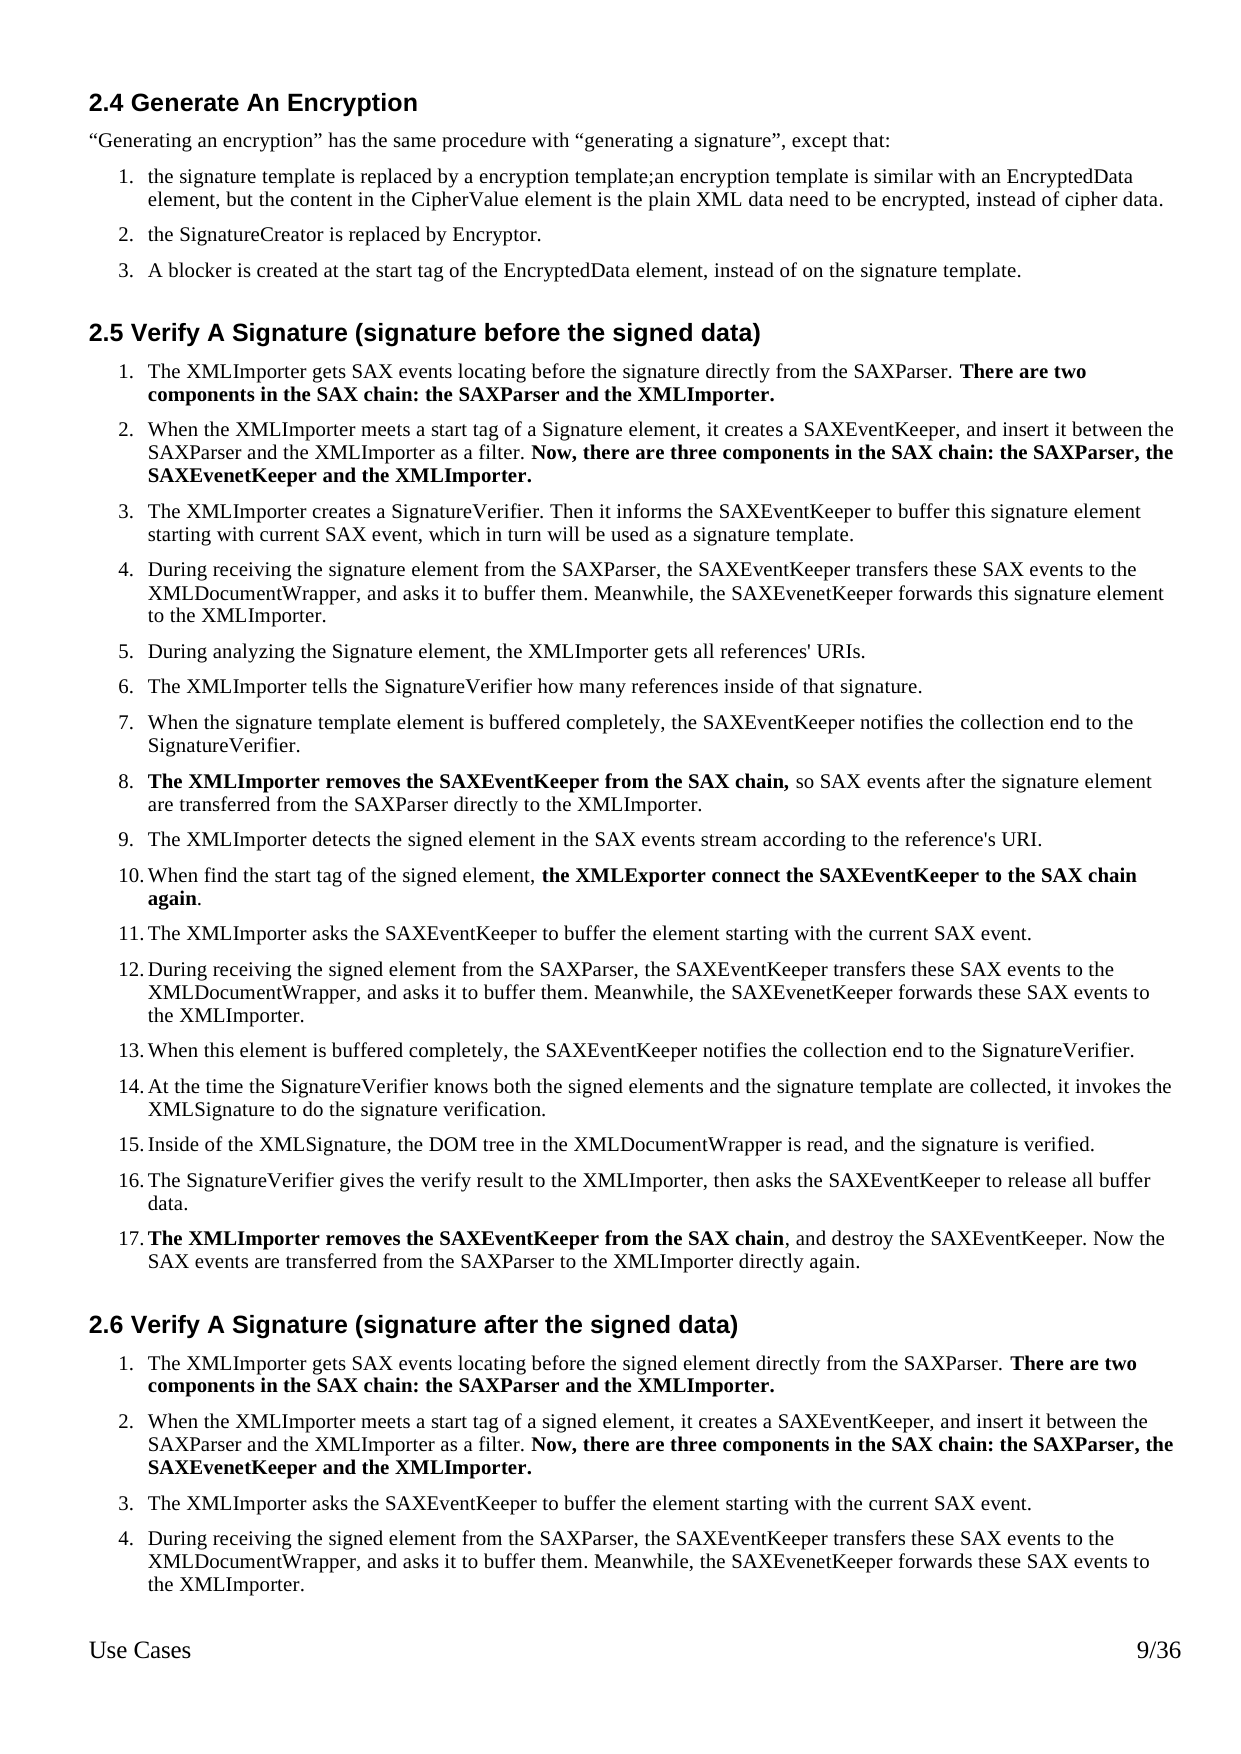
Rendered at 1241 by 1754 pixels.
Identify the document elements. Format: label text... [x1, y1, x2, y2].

list During receiving the signature element from the SAXParser, the SAXEventKeeper transfers these SAX events to the XMLDocumentWrapper, and asks it to buffer them. Meanwhile, the SAXEvenetKeeper forwards this signature element to the XMLImporter. [118, 558, 1181, 627]
list The XMLImporter removes the SAXEventKeeper from the SAX chain, and destroy the SAXEventKeeper. Now the SAX events are transferred from the SAXParser to the XMLImporter directly again. [118, 1227, 1181, 1273]
list When the signature template element is buffered completely, the SAXEventKeeper notifies the collection end to the SignatureVerifier. [118, 711, 1181, 757]
list The XMLImporter removes the SAXEventKeeper from the SAX chain, so SAX events after the signature element are transferred from the SAXParser directly to the XMLImporter. [118, 769, 1181, 816]
subtitle Generate An Encryption [88, 88, 1181, 117]
list During receiving the signed element from the SAXParser, the SAXEventKeeper transfers these SAX events to the XMLDocumentWrapper, and asks it to buffer them. Meanwhile, the SAXEvenetKeeper forwards these SAX events to the XMLImporter. [118, 958, 1181, 1027]
list When the XMLImporter meets a start tag of a Signature element, it creates a SAXEventKeeper, and insert it between the SAXParser and the XMLImporter as a filter. Now, there are three components in the SAX chain: the SAXParser, the SAXEvenetKeeper and the XMLImporter. [118, 418, 1181, 487]
list When this element is buffered completely, the SAXEventKeeper notifies the collection end to the SignatureVerifier. [118, 1039, 1181, 1062]
list The XMLImporter tells the SignatureVerifier how many references inside of that signature. [118, 675, 1181, 698]
list The XMLImporter asks the SAXEventKeeper to buffer the element starting with the current SAX event. [118, 1491, 1181, 1514]
list the signature template is replaced by a encryption template;an encryption template is similar with an EncryptedData element, but the content in the CipherValue element is the plain XML data need to be encrypted, instead of cipher data. [118, 164, 1181, 211]
list The XMLImporter asks the SAXEventKeeper to buffer the element starting with the current SAX event. [118, 922, 1181, 945]
list A blocker is created at the start tag of the EncryptedData element, instead of on the signature template. [118, 259, 1181, 282]
list During analyzing the Signature element, the XMLImporter gets all references' URIs. [118, 640, 1181, 663]
list When find the start tag of the signed element, the XMLExporter connect the SAXEventKeeper to the SAX chain again. [118, 863, 1181, 909]
list the SignatureCreator is replaced by Encryptor. [118, 223, 1181, 246]
list When the XMLImporter meets a start tag of a signed element, it creates a SAXEventKeeper, and insert it between the SAXParser and the XMLImporter as a filter. Now, there are three components in the SAX chain: the SAXParser, the SAXEvenetKeeper and the XMLImporter. [118, 1410, 1181, 1479]
subtitle Verify A Signature (signature before the signed data) [88, 319, 1181, 347]
list The XMLImporter gets SAX events locating before the signature directly from the SAXParser. There are two components in the SAX chain: the SAXParser and the XMLImporter. [118, 360, 1181, 406]
list The XMLImporter detects the signed element in the SAX events stream according to the reference's URI. [118, 828, 1181, 851]
list The SignatureVerifier gives the verify result to the XMLImporter, then asks the SAXEventKeeper to release all buffer data. [118, 1169, 1181, 1215]
list At the time the SignatureVerifier knows both the signed elements and the signature template are collected, it invokes the XMLSignature to do the signature verification. [118, 1075, 1181, 1121]
list The XMLImporter gets SAX events locating before the signed element directly from the SAXParser. There are two components in the SAX chain: the SAXParser and the XMLImporter. [118, 1351, 1181, 1397]
list During receiving the signed element from the SAXParser, the SAXEventKeeper transfers these SAX events to the XMLDocumentWrapper, and asks it to buffer them. Meanwhile, the SAXEvenetKeeper forwards these SAX events to the XMLImporter. [118, 1527, 1181, 1596]
list The XMLImporter creates a SignatureVerifier. Then it informs the SAXEventKeeper to buffer this signature element starting with current SAX event, which in turn will be used as a signature template. [118, 500, 1181, 546]
subtitle Verify A Signature (signature after the signed data) [88, 1311, 1181, 1339]
text “Generating an encryption” has the same procedure with “generating a signature”, except that: [88, 129, 1181, 152]
list Inside of the XMLSignature, the DOM tree in the XMLDocumentWrapper is read, and the signature is verified. [118, 1133, 1181, 1156]
